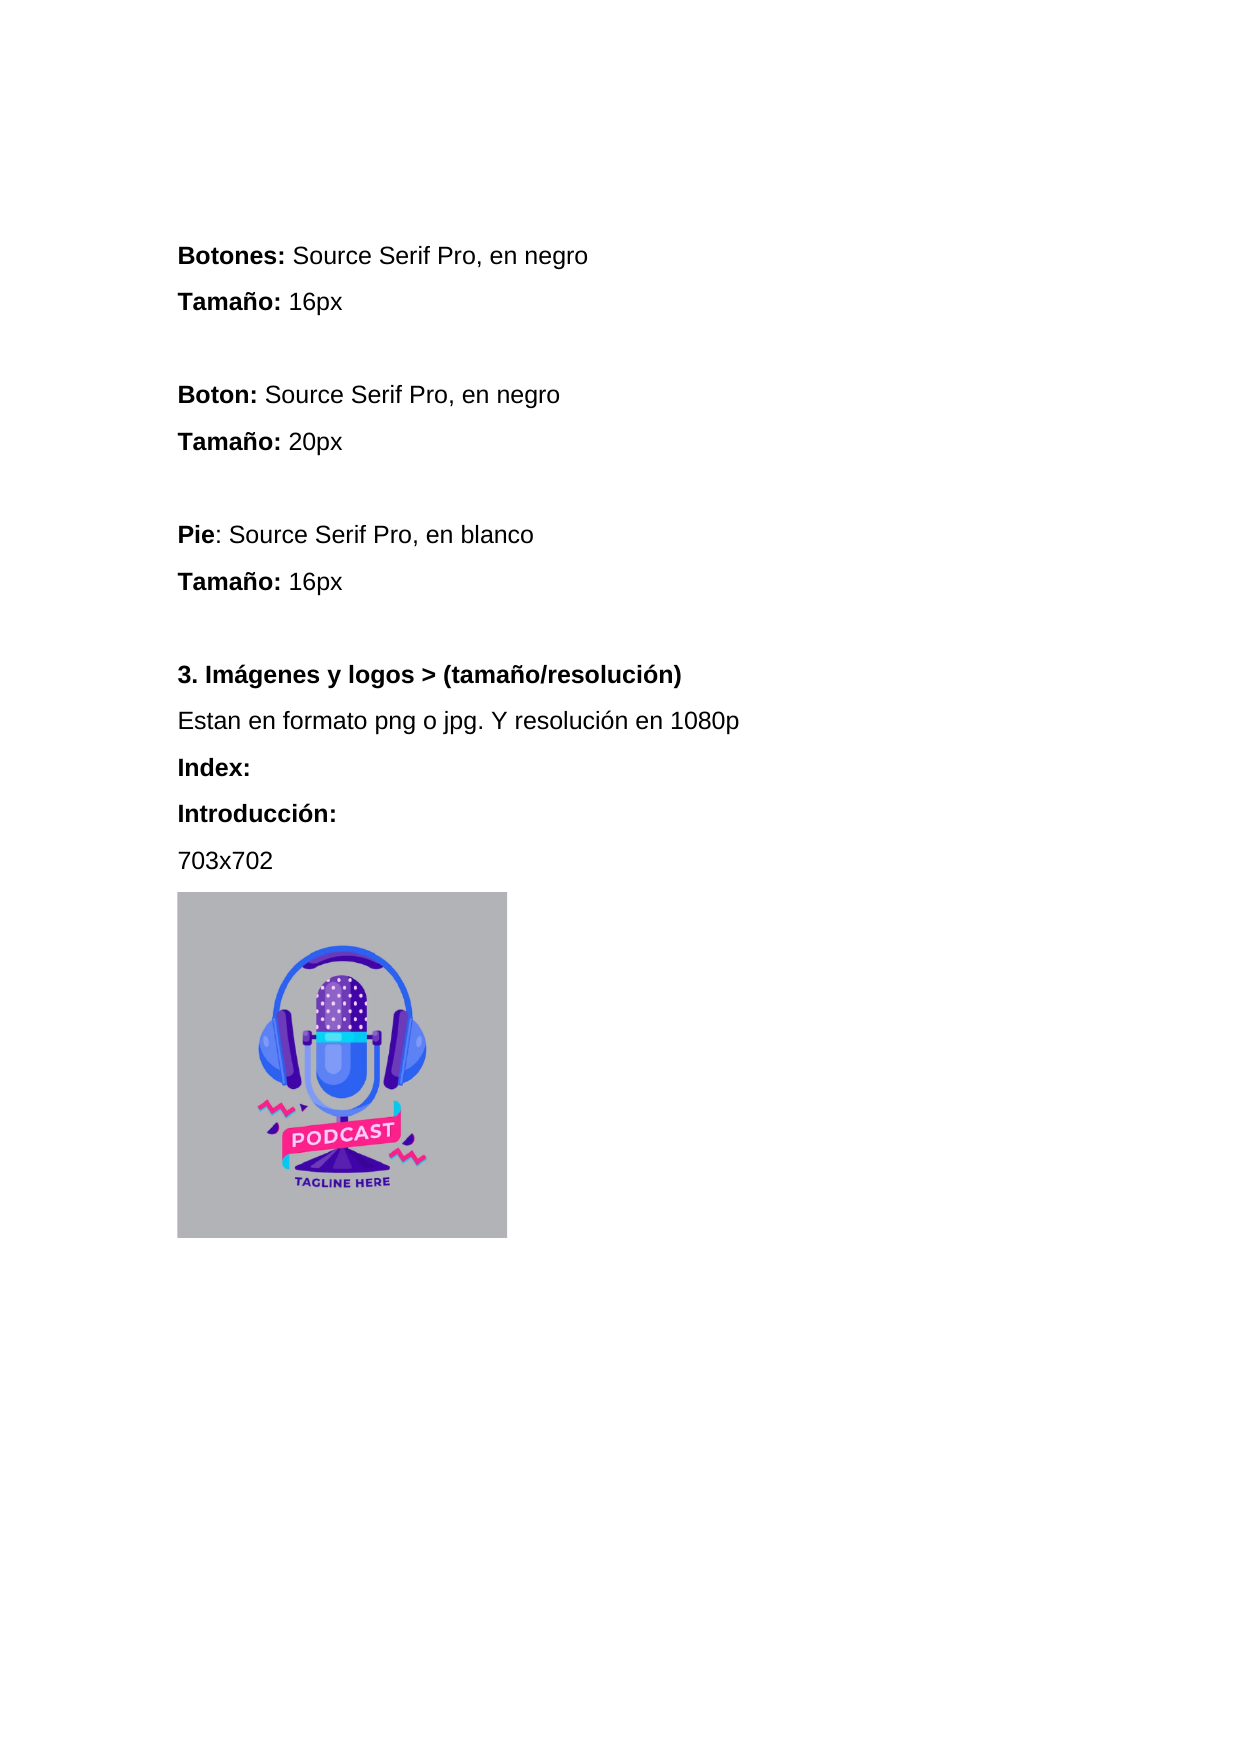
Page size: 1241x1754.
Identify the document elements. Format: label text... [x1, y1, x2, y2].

text Tamaño: 20px [177, 427, 1063, 456]
text Tamaño: 16px [177, 567, 1063, 595]
text Botones: Source Serif Pro, en negro [177, 241, 1063, 269]
text Pie: Source Serif Pro, en blanco [177, 520, 1063, 549]
text 703x702 [177, 846, 1063, 875]
text Introducción: [177, 799, 1063, 828]
text Boton: Source Serif Pro, en negro [177, 380, 1063, 409]
text Tamaño: 16px [177, 287, 1063, 316]
text 3. Imágenes y logos > (tamaño/resolución) [177, 660, 1063, 688]
text Index: [177, 753, 1063, 782]
text Estan en formato png o jpg. Y resolución en 1080p [177, 706, 1063, 735]
